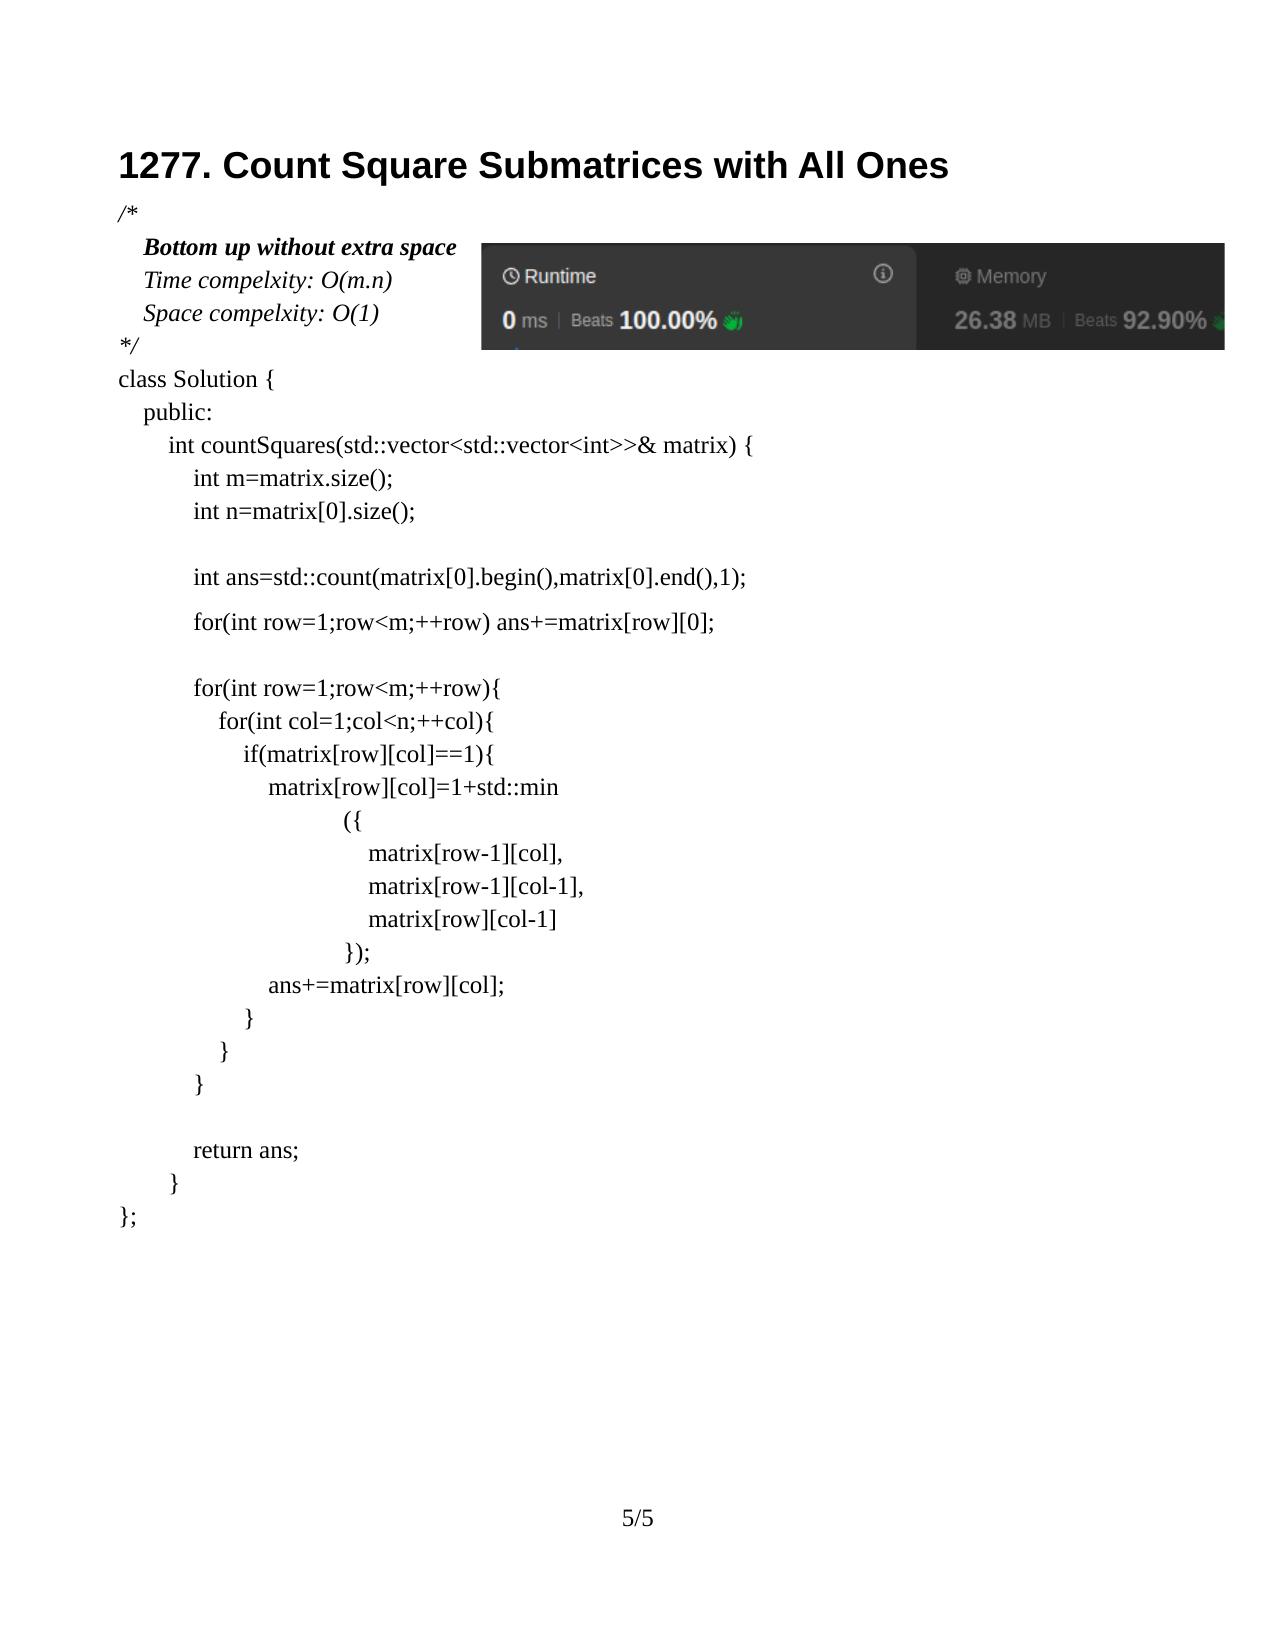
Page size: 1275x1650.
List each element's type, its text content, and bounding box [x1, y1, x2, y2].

text ({ [118, 805, 1157, 834]
text matrix[row-1][col], [118, 838, 1157, 867]
text if(matrix[row][col]==1){ [118, 739, 1157, 768]
text Space compelxity: O(1) [118, 298, 481, 327]
text matrix[row-1][col-1], [118, 871, 1157, 900]
text class Solution { [118, 364, 1157, 393]
text for(int row=1;row<m;++row){ [118, 673, 1157, 702]
text Time compelxity: O(m.n) [118, 265, 481, 293]
text return ans; [118, 1135, 1157, 1164]
text ans+=matrix[row][col]; [118, 970, 1157, 999]
subtitle 1277. Count Square Submatrices with All Ones [118, 143, 1157, 186]
text */ [118, 331, 1157, 359]
text } [118, 1003, 1157, 1032]
text /* [118, 199, 1157, 227]
text matrix[row][col-1] [118, 904, 1157, 933]
text } [118, 1069, 1157, 1098]
text int ans=std::count(matrix[0].begin(),matrix[0].end(),1); [118, 562, 1157, 591]
picture [481, 243, 1225, 350]
text } [118, 1036, 1157, 1065]
text for(int col=1;col<n;++col){ [118, 706, 1157, 735]
text int n=matrix[0].size(); [118, 496, 1157, 525]
text for(int row=1;row<m;++row) ans+=matrix[row][0]; [118, 607, 1157, 636]
text int countSquares(std::vector<std::vector<int>>& matrix) { [118, 430, 1157, 459]
text }); [118, 937, 1157, 966]
text }; [118, 1201, 1157, 1230]
text Bottom up without extra space [118, 232, 1157, 261]
text int m=matrix.size(); [118, 463, 1157, 492]
text } [118, 1168, 1157, 1197]
text public: [118, 397, 1157, 426]
text matrix[row][col]=1+std::min [118, 772, 1157, 801]
